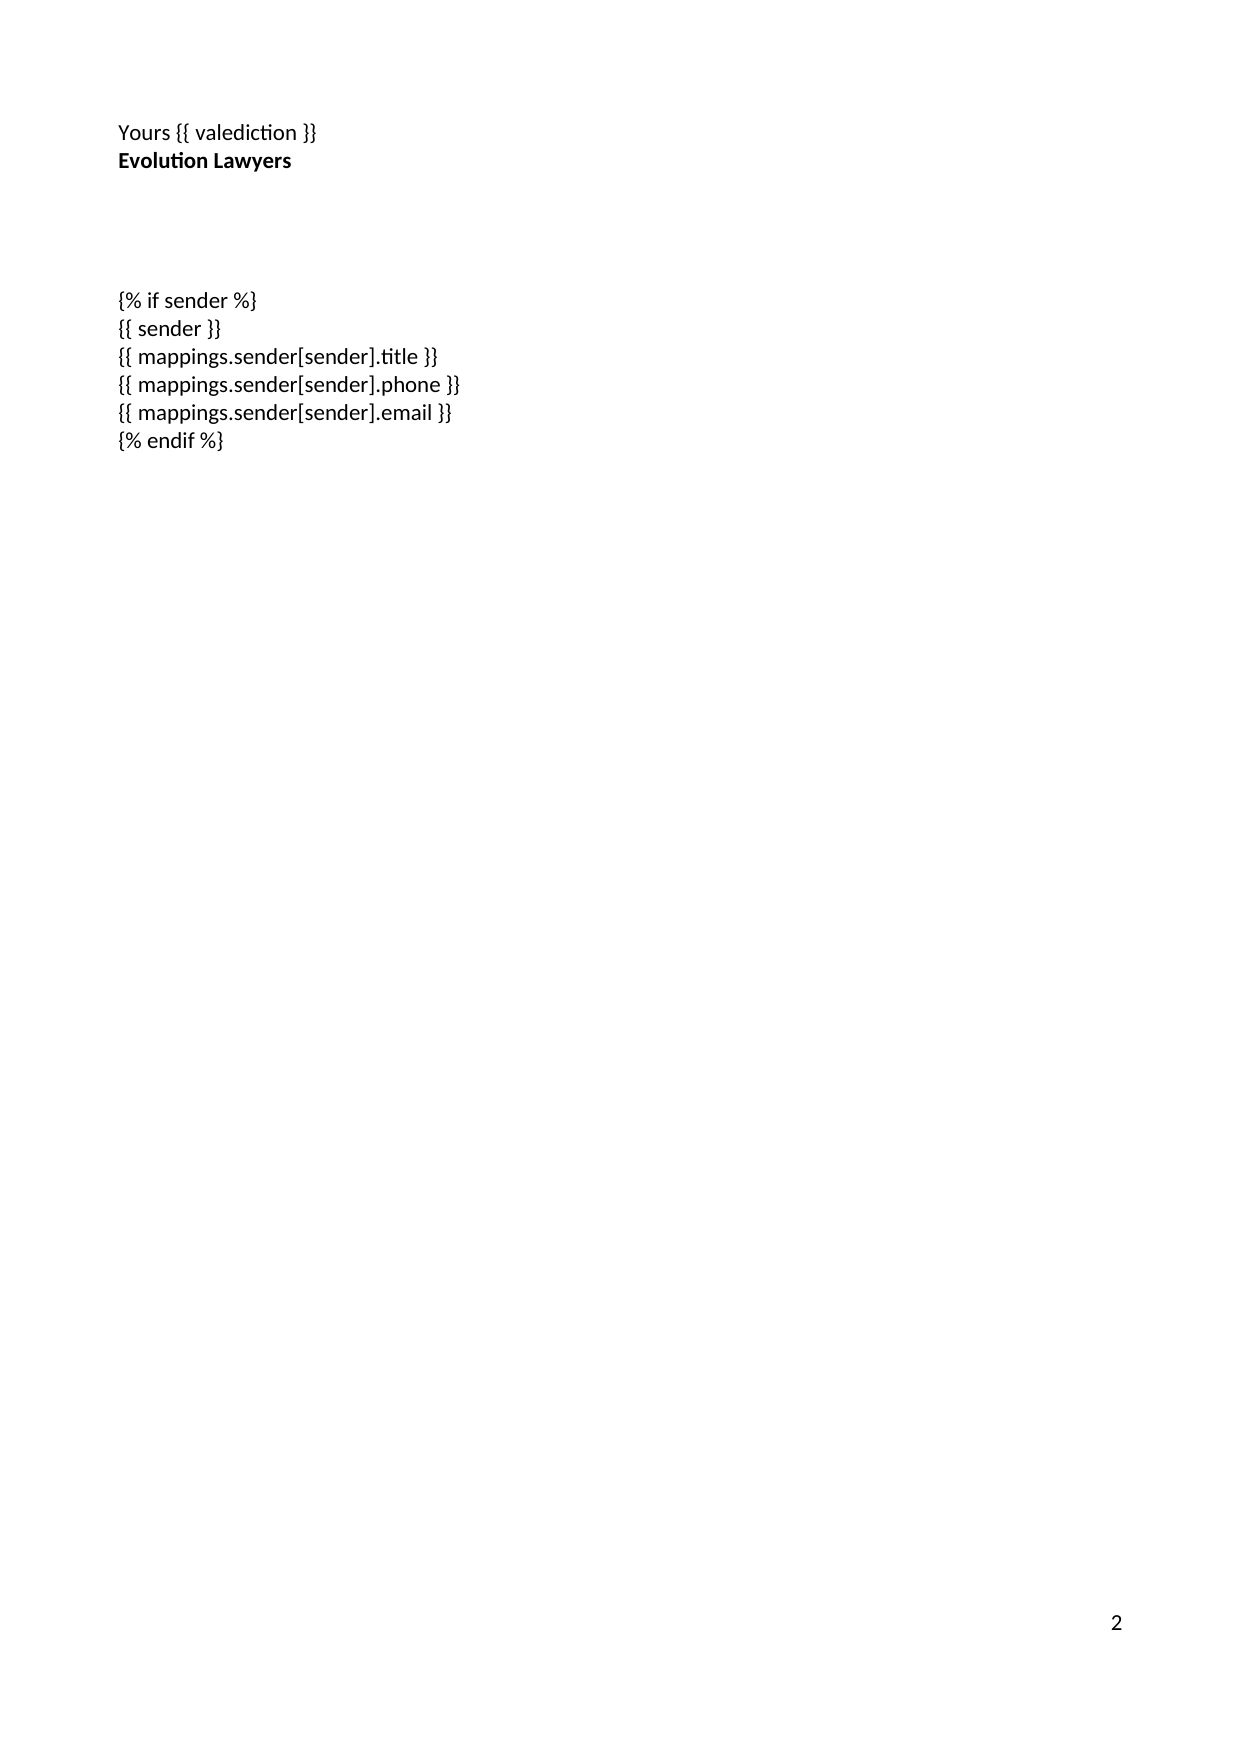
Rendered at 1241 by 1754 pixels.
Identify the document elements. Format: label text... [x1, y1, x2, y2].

table_header Yours {{ valediction }} Evolution Lawyers {% if sender %} {{ sender }} {{ mappings.sender[sender].title }} {{ mappings.sender[sender].phone }} {{ mappings.sender[sender].email }} {% endif %} [118, 118, 1122, 454]
